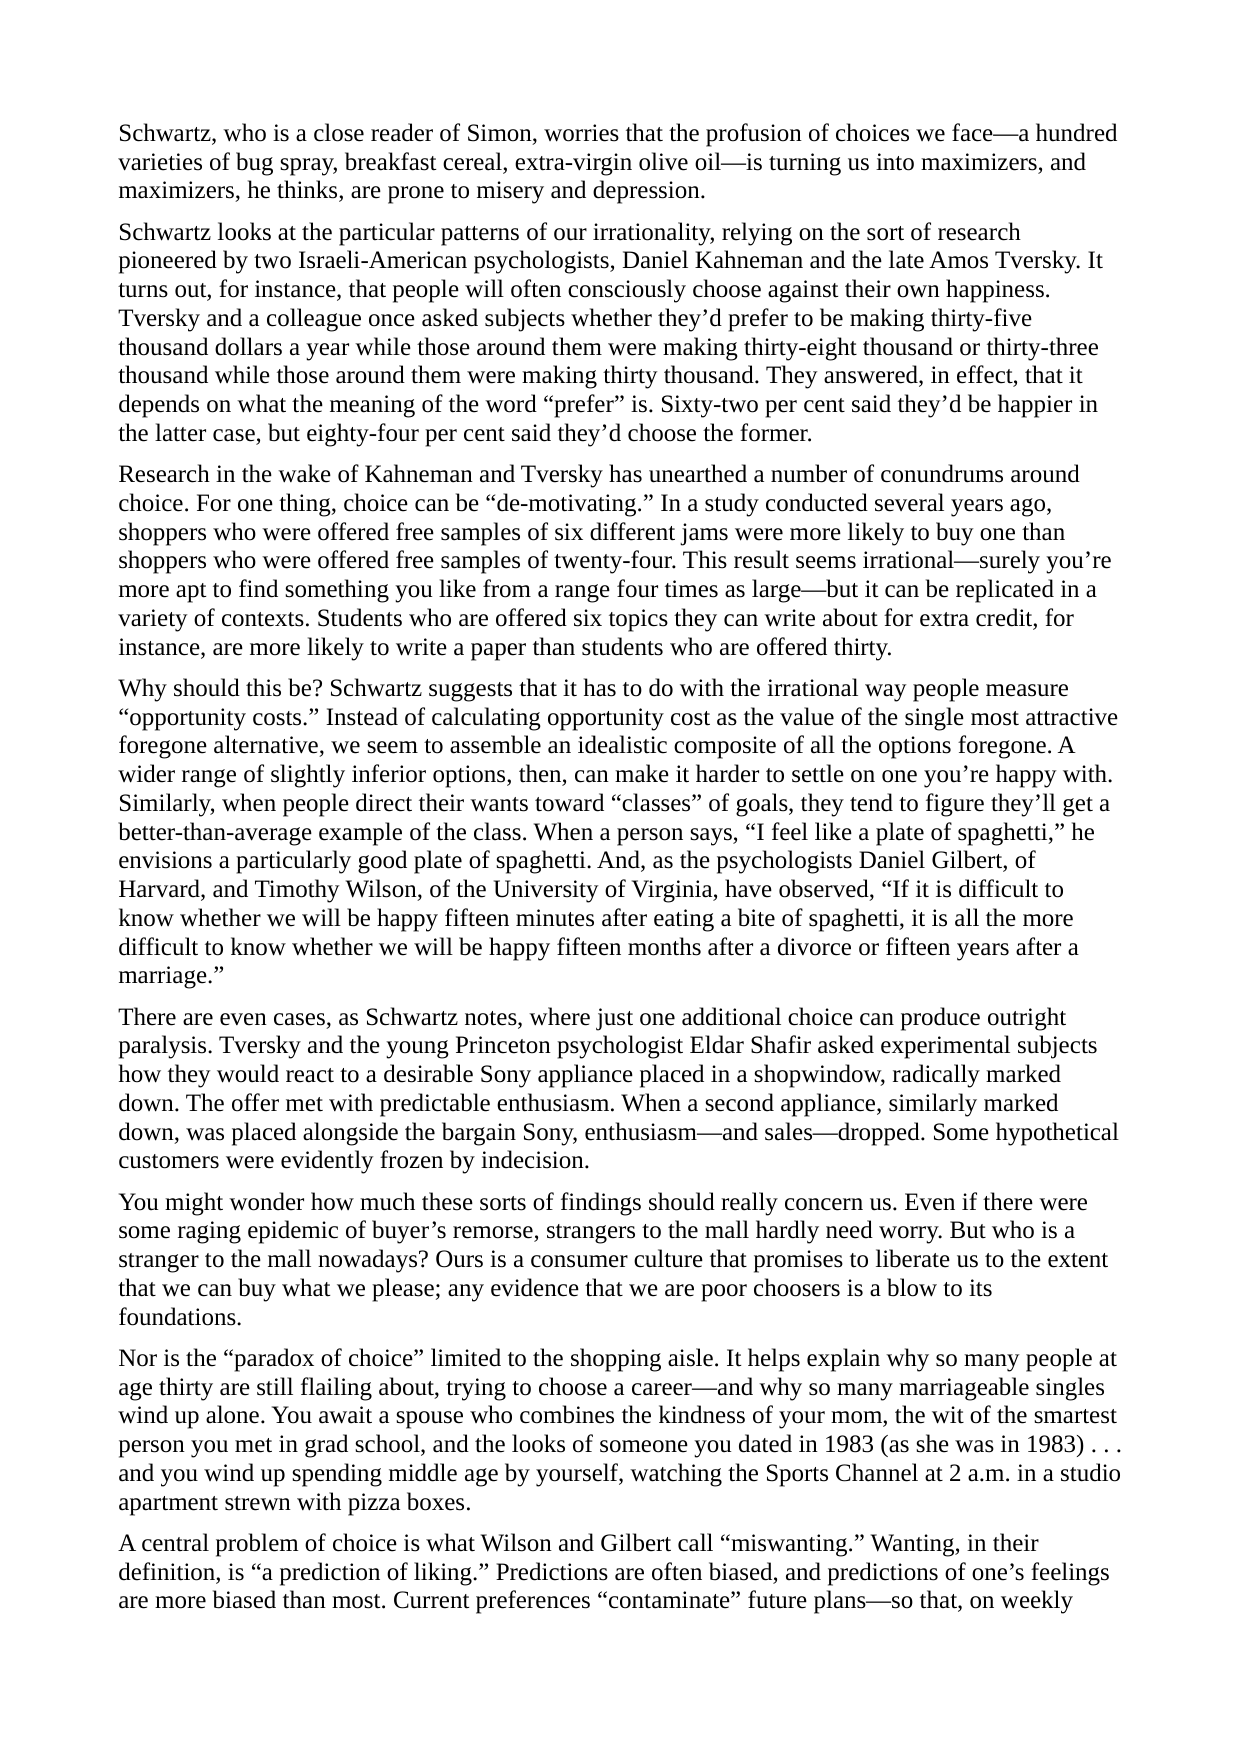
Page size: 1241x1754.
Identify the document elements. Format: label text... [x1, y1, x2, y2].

text A central problem of choice is what Wilson and Gilbert call “miswanting.” Wanting, in their definition, is “a prediction of liking.” Predictions are often biased, and predictions of one’s feelings are more biased than most. Current preferences “contaminate” future plans—so that, on weekly [118, 1528, 1122, 1614]
text Why should this be? Schwartz suggests that it has to do with the irrational way people measure “opportunity costs.” Instead of calculating opportunity cost as the value of the single most attractive foregone alternative, we seem to assemble an idealistic composite of all the options foregone. A wider range of slightly inferior options, then, can make it harder to settle on one you’re happy with. Similarly, when people direct their wants toward “classes” of goals, they tend to figure they’ll get a better-than-average example of the class. When a person says, “I feel like a plate of spaghetti,” he envisions a particularly good plate of spaghetti. And, as the psychologists Daniel Gilbert, of Harvard, and Timothy Wilson, of the University of Virginia, have observed, “If it is difficult to know whether we will be happy fifteen minutes after eating a bite of spaghetti, it is all the more difficult to know whether we will be happy fifteen months after a divorce or fifteen years after a marriage.” [118, 673, 1122, 989]
text Schwartz, who is a close reader of Simon, worries that the profusion of choices we face—a hundred varieties of bug spray, breakfast cereal, extra-virgin olive oil—is turning us into maximizers, and maximizers, he thinks, are prone to misery and depression. [118, 118, 1122, 204]
text Research in the wake of Kahneman and Tversky has unearthed a number of conundrums around choice. For one thing, choice can be “de-motivating.” In a study conducted several years ago, shoppers who were offered free samples of six different jams were more likely to buy one than shoppers who were offered free samples of twenty-four. This result seems irrational—surely you’re more apt to find something you like from a range four times as large—but it can be replicated in a variety of contexts. Students who are offered six topics they can write about for extra credit, for instance, are more likely to write a paper than students who are offered thirty. [118, 459, 1122, 661]
text There are even cases, as Schwartz notes, where just one additional choice can produce outright paralysis. Tversky and the young Princeton psychologist Eldar Shafir asked experimental subjects how they would react to a desirable Sony appliance placed in a shopwindow, radically marked down. The offer met with predictable enthusiasm. When a second appliance, similarly marked down, was placed alongside the bargain Sony, enthusiasm—and sales—dropped. Some hypothetical customers were evidently frozen by indecision. [118, 1002, 1122, 1174]
text Nor is the “paradox of choice” limited to the shopping aisle. It helps explain why so many people at age thirty are still flailing about, trying to choose a career—and why so many marriageable singles wind up alone. You await a spouse who combines the kindness of your mom, the wit of the smartest person you met in grad school, and the looks of someone you dated in 1983 (as she was in 1983) . . . and you wind up spending middle age by yourself, watching the Sports Channel at 2 a.m. in a studio apartment strewn with pizza boxes. [118, 1343, 1122, 1516]
text Schwartz looks at the particular patterns of our irrationality, relying on the sort of research pioneered by two Israeli-American psychologists, Daniel Kahneman and the late Amos Tversky. It turns out, for instance, that people will often consciously choose against their own happiness. Tversky and a colleague once asked subjects whether they’d prefer to be making thirty-five thousand dollars a year while those around them were making thirty-eight thousand or thirty-three thousand while those around them were making thirty thousand. They answered, in effect, that it depends on what the meaning of the word “prefer” is. Sixty-two per cent said they’d be happier in the latter case, but eighty-four per cent said they’d choose the former. [118, 217, 1122, 447]
text You might wonder how much these sorts of findings should really concern us. Even if there were some raging epidemic of buyer’s remorse, strangers to the mall hardly need worry. But who is a stranger to the mall nowadays? Ours is a consumer culture that promises to liberate us to the extent that we can buy what we please; any evidence that we are poor choosers is a blow to its foundations. [118, 1187, 1122, 1331]
